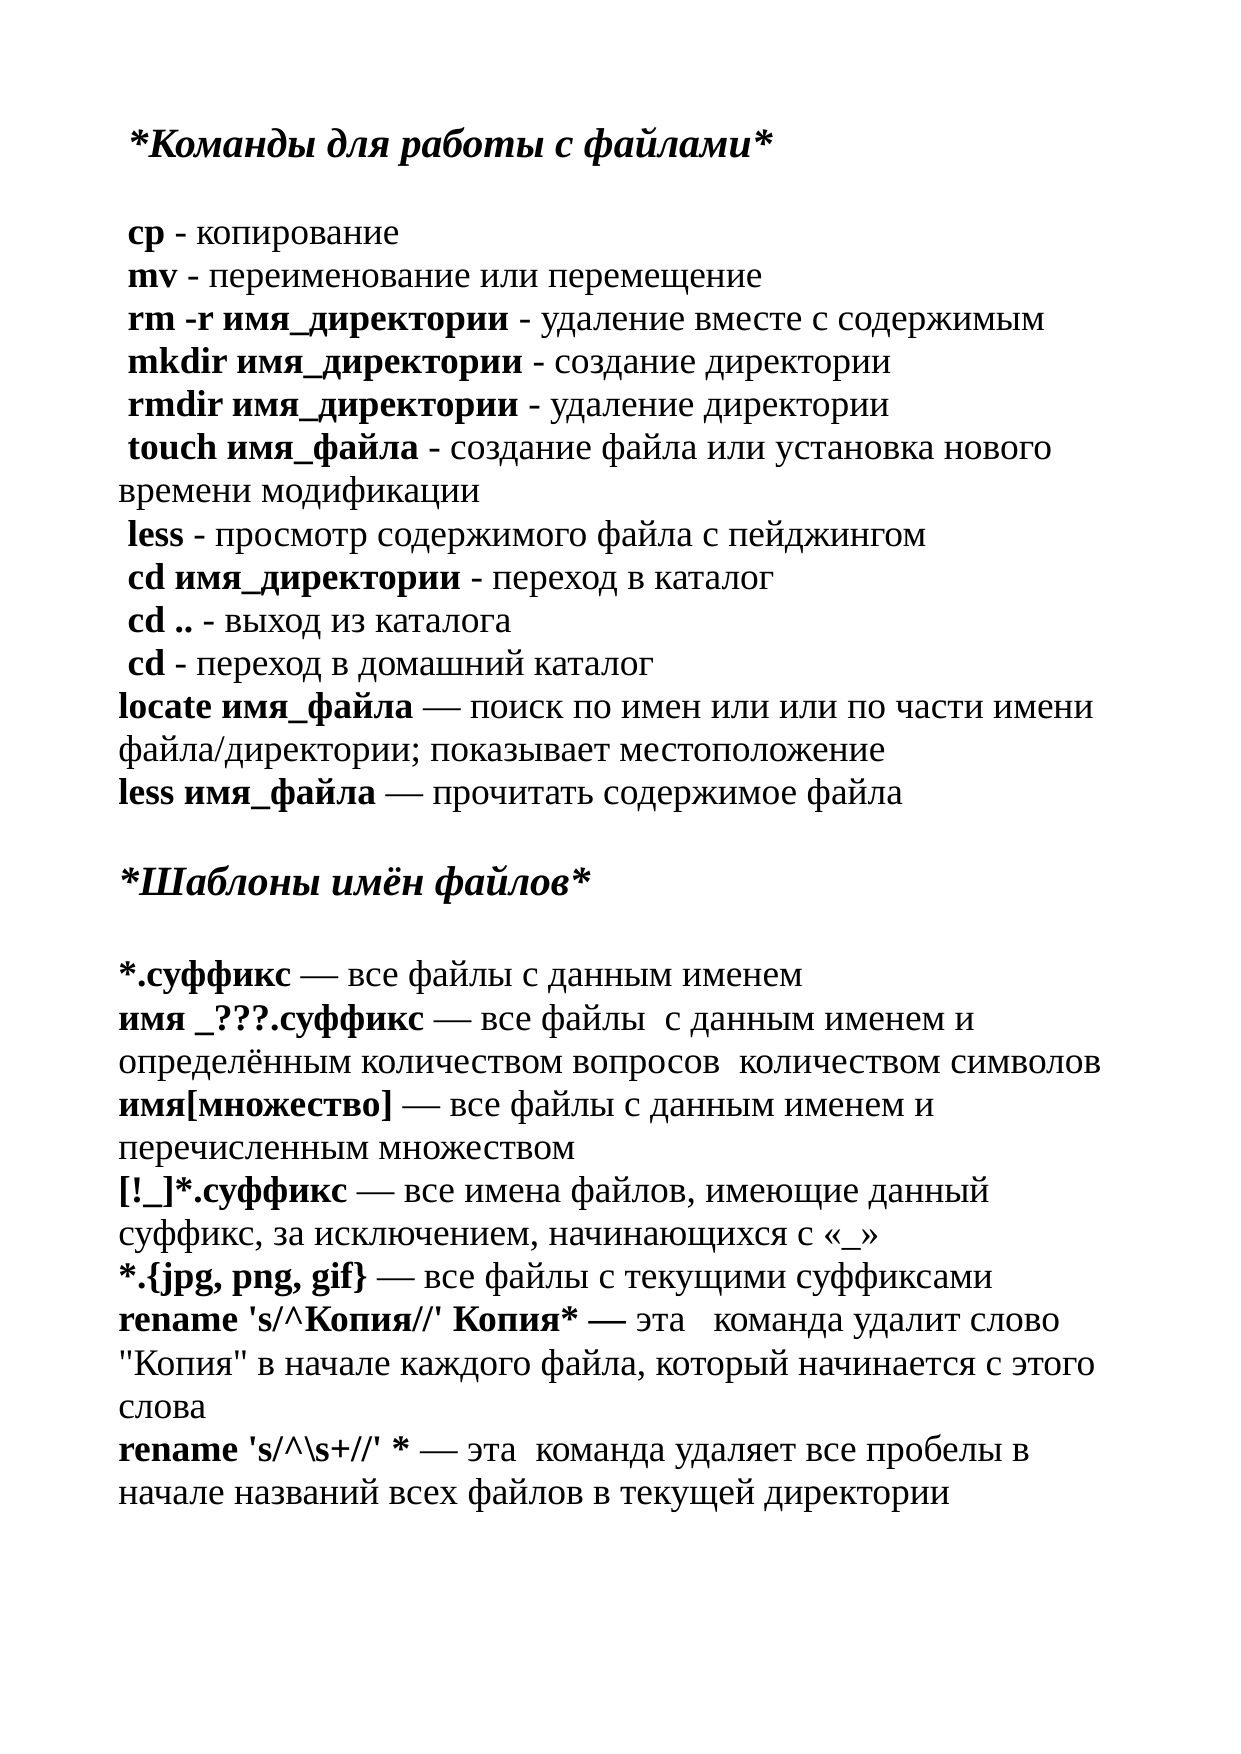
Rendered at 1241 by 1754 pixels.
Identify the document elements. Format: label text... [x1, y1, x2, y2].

text less - просмотр содержимого файла с пейджингом [118, 511, 1122, 554]
text mv - переименование или перемещение [118, 252, 1122, 295]
text [!_]*.суффикс — все имена файлов, имеющие данный суффикс, за исключением, начинающихся с «_» [118, 1167, 1122, 1254]
text *Команды для работы с файлами* [118, 118, 1122, 166]
text rm -r имя_директории - удаление вместе с содержимым [118, 295, 1122, 338]
text cd имя_директории - переход в каталог [118, 554, 1122, 597]
text locate имя_файла — поиск по имен или или по части имени файла/директории; показывает местоположение [118, 683, 1122, 770]
text *.суффикс — все файлы с данным именем [118, 952, 1122, 995]
text touch имя_файла - создание файла или установка нового времени модификации [118, 425, 1122, 511]
text *.{jpg, png, gif} — все файлы с текущими суффиксами [118, 1254, 1122, 1297]
text *Шаблоны имён файлов* [118, 856, 1122, 904]
text rename 's/^Копия//' Копия* — эта команда удалит слово "Копия" в начале каждого файла, который начинается с этого слова [118, 1297, 1122, 1426]
text less имя_файла — прочитать содержимое файла [118, 770, 1122, 813]
text rmdir имя_директории - удаление директории [118, 382, 1122, 425]
text cp - копирование [118, 209, 1122, 252]
text имя _???.суффикс — все файлы с данным именем и определённым количеством вопросов количеством символов [118, 995, 1122, 1081]
text cd - переход в домашний каталог [118, 640, 1122, 683]
text mkdir имя_директории - создание директории [118, 338, 1122, 382]
text rename 's/^\s+//' * — эта команда удаляет все пробелы в начале названий всех файлов в текущей директории [118, 1426, 1122, 1512]
text cd .. - выход из каталога [118, 597, 1122, 640]
text имя[множество] — все файлы с данным именем и перечисленным множеством [118, 1081, 1122, 1167]
